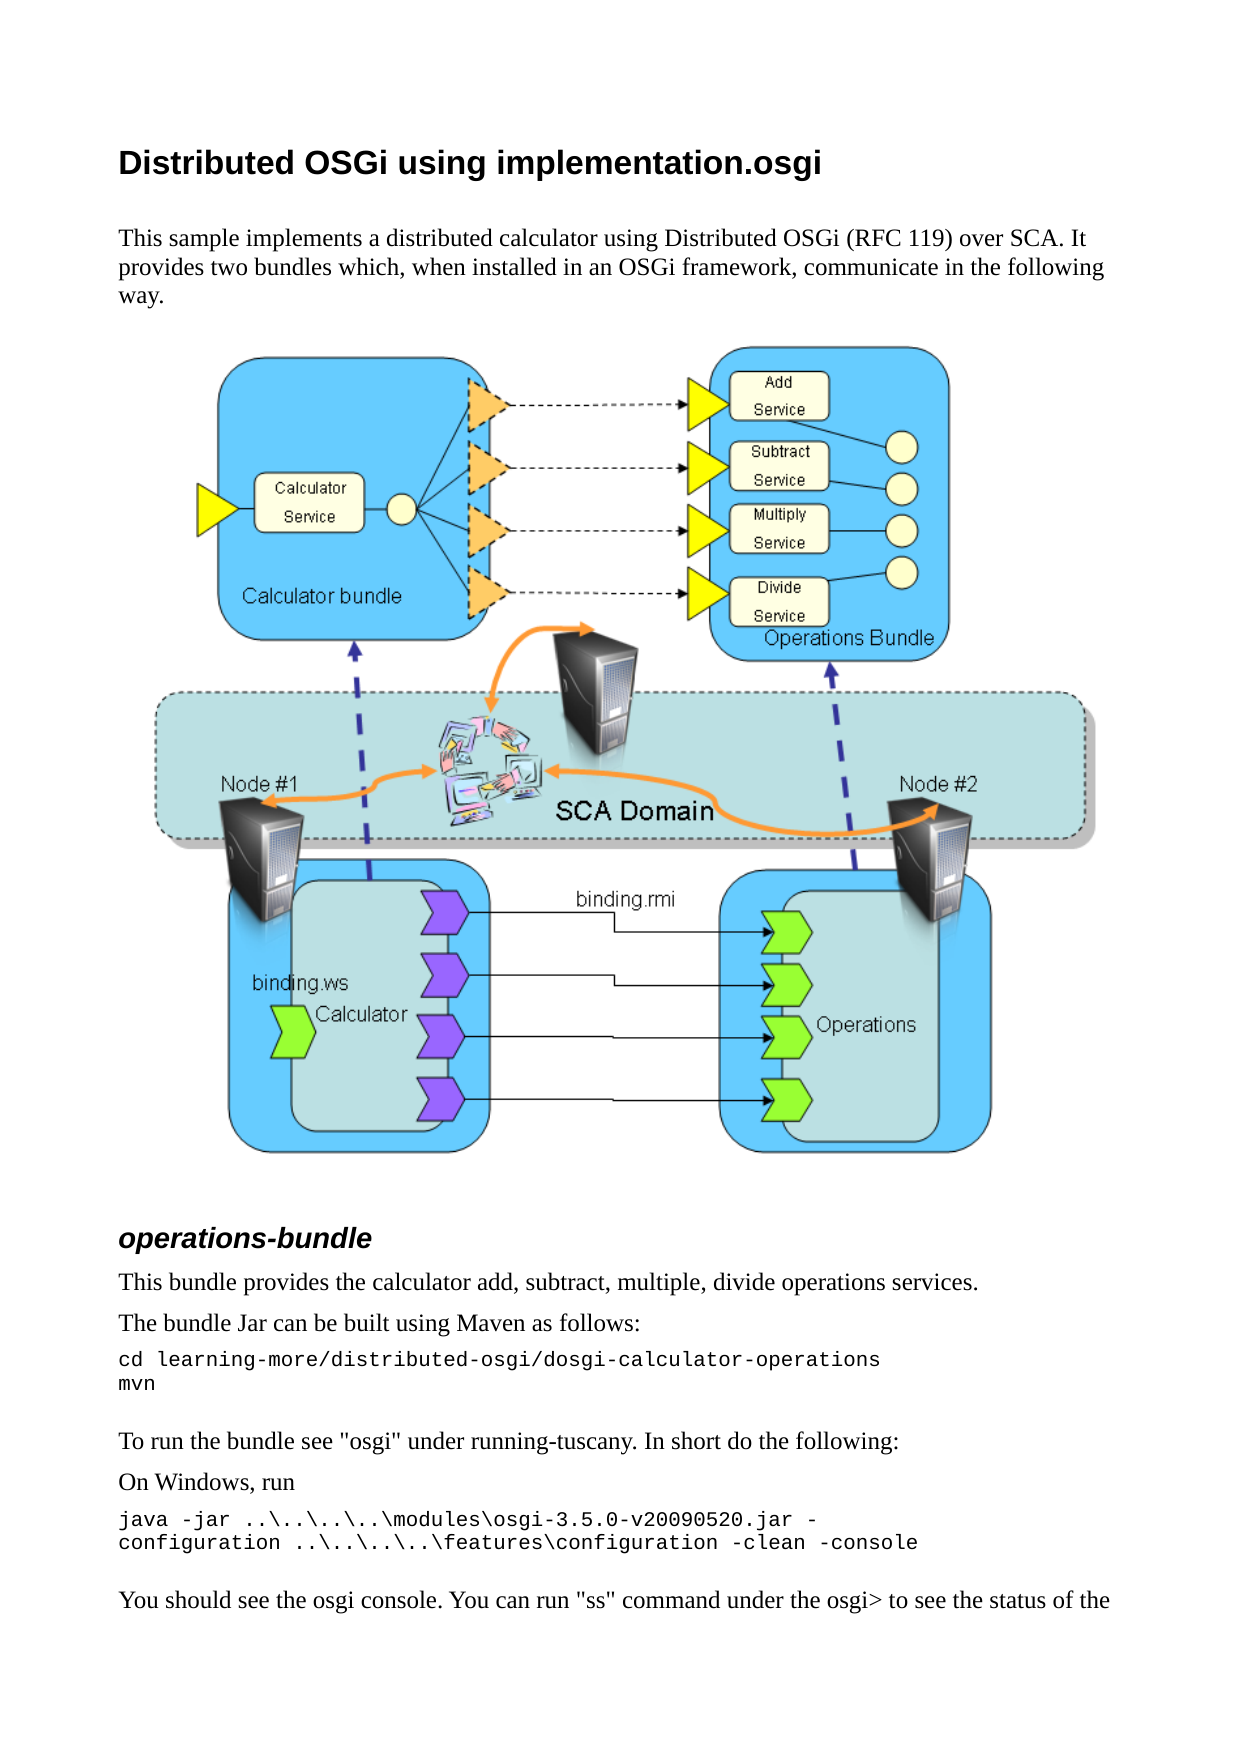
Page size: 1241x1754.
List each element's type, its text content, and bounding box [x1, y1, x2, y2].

text You should see the osgi console. You can run "ss" command under the osgi> to see the status of the [118, 1586, 1122, 1614]
picture [118, 338, 1123, 1168]
subtitle Distributed OSGi using implementation.osgi [118, 143, 1122, 182]
text On Windows, run [118, 1467, 1122, 1496]
subtitle operations-bundle [118, 1221, 1122, 1254]
text This sample implements a distributed calculator using Distributed OSGi (RFC 119) over SCA. It provides two bundles which, when installed in an OSGi framework, communicate in the following way. [118, 223, 1122, 309]
text The bundle Jar can be built using Maven as follows: [118, 1308, 1122, 1337]
text This bundle provides the calculator add, subtract, multiple, divide operations services. [118, 1267, 1122, 1296]
text cd learning-more/distributed-osgi/dosgi-calculator-operations [118, 1349, 1122, 1373]
text To run the bundle see "osgi" under running-tuscany. In short do the following: [118, 1426, 1122, 1455]
text java -jar ..\..\..\..\modules\osgi-3.5.0-v20090520.jar -configuration ..\..\..\..\features\configuration -clean -console [118, 1509, 1122, 1556]
text mvn [118, 1373, 1122, 1397]
